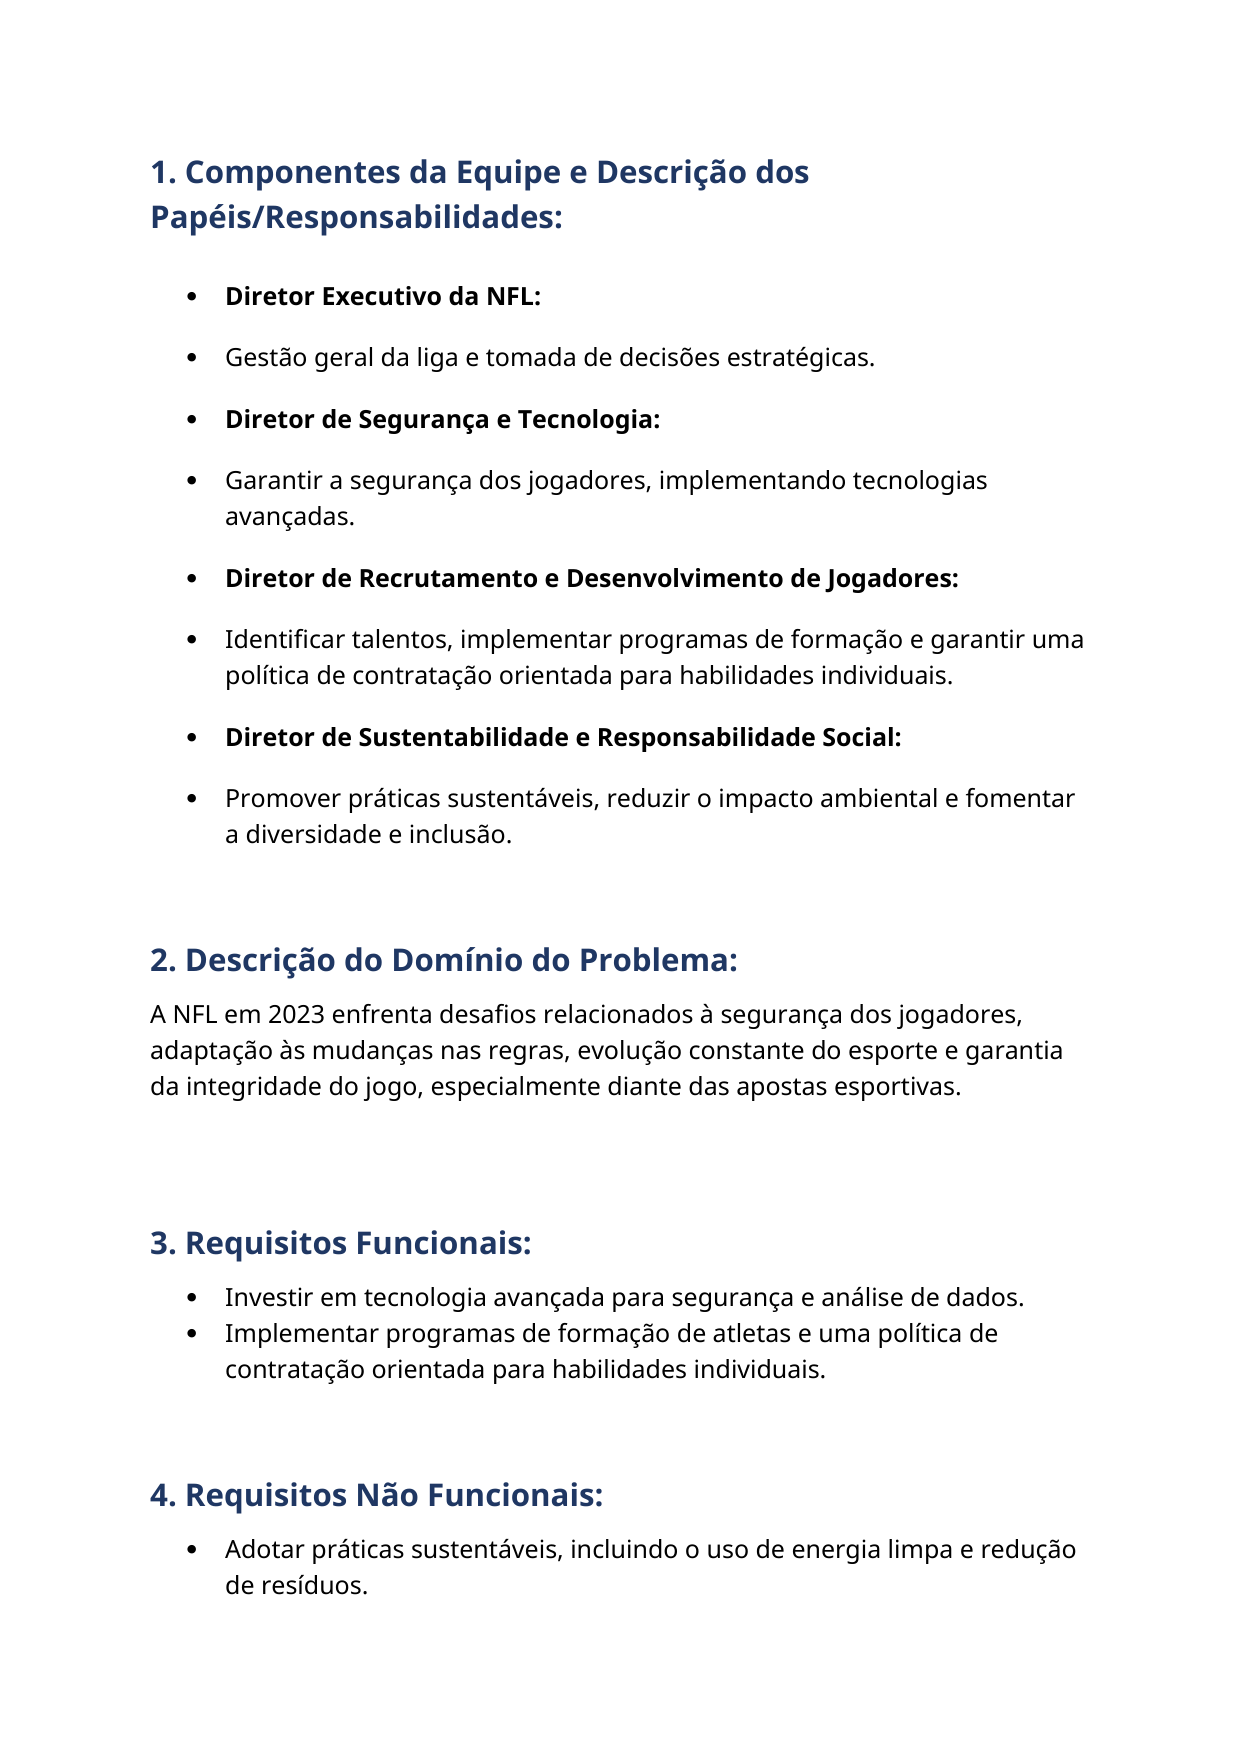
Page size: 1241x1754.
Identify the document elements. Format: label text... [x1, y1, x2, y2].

subtitle 1. Componentes da Equipe e Descrição dos Papéis/Responsabilidades: [150, 150, 1090, 238]
list Implementar programas de formação de atletas e uma política de contratação orientada para habilidades individuais. [187, 1316, 1090, 1386]
subtitle 3. Requisitos Funcionais: [150, 1221, 1090, 1264]
list Promover práticas sustentáveis, reduzir o impacto ambiental e fomentar a diversidade e inclusão. [187, 781, 1090, 851]
list Garantir a segurança dos jogadores, implementando tecnologias avançadas. [187, 463, 1090, 533]
list Diretor Executivo da NFL: [187, 278, 1090, 313]
list Diretor de Segurança e Tecnologia: [187, 401, 1090, 435]
subtitle 2. Descrição do Domínio do Problema: [150, 938, 1090, 981]
list Diretor de Recrutamento e Desenvolvimento de Jogadores: [187, 560, 1090, 594]
list Diretor de Sustentabilidade e Responsabilidade Social: [187, 719, 1090, 753]
subtitle 4. Requisitos Não Funcionais: [150, 1473, 1090, 1516]
list Investir em tecnologia avançada para segurança e análise de dados. [187, 1279, 1090, 1313]
list Adotar práticas sustentáveis, incluindo o uso de energia limpa e redução de resíduos. [187, 1531, 1090, 1602]
list Gestão geral da liga e tomada de decisões estratégicas. [187, 340, 1090, 374]
list Identificar talentos, implementar programas de formação e garantir uma política de contratação orientada para habilidades individuais. [187, 622, 1090, 692]
text A NFL em 2023 enfrenta desafios relacionados à segurança dos jogadores, adaptação às mudanças nas regras, evolução constante do esporte e garantia da integridade do jogo, especialmente diante das apostas esportivas. [150, 996, 1090, 1103]
